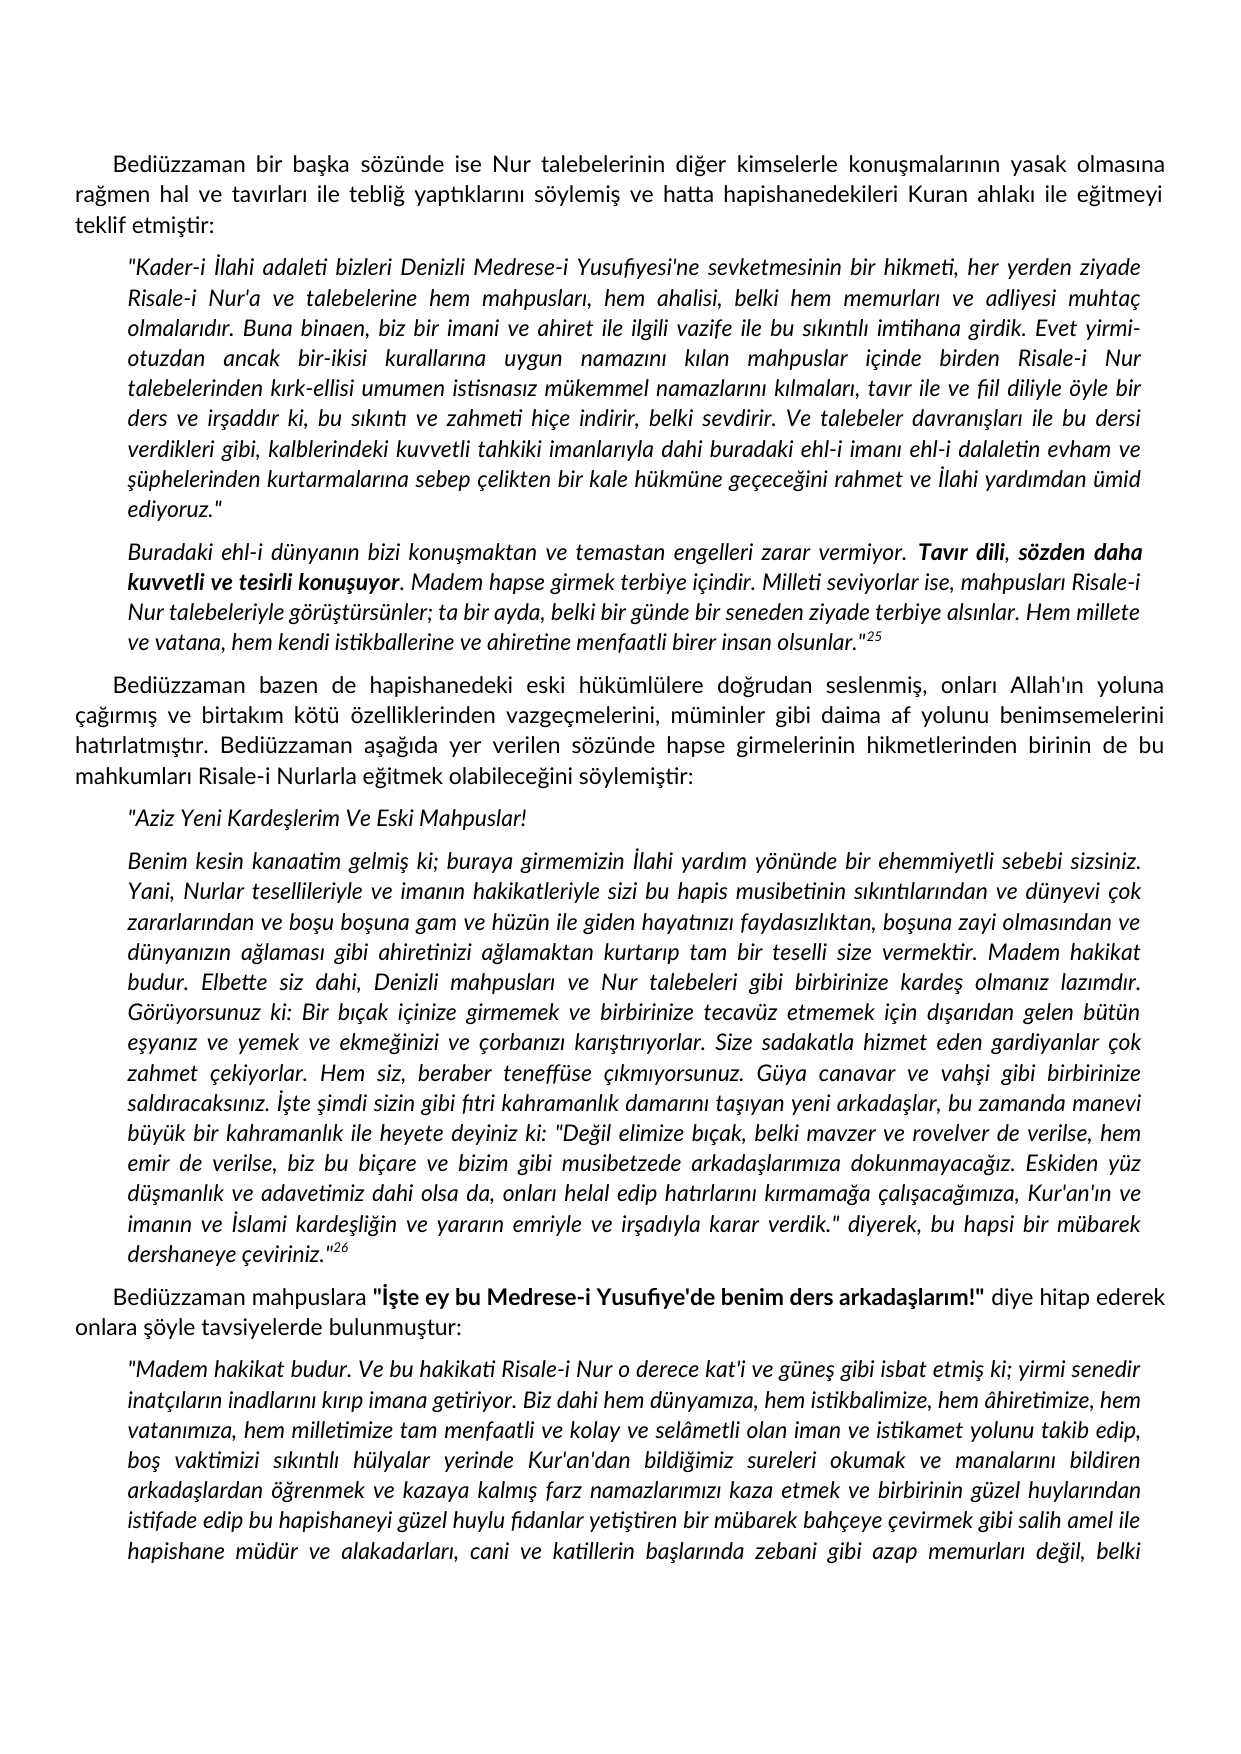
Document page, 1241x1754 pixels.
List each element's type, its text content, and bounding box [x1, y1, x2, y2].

text "Madem hakikat budur. Ve bu hakikati Risale-i Nur o derece kat'i ve güneş gibi isbat etmiş ki; yirmi senedir inatçıların inadlarını kırıp imana getiriyor. Biz dahi hem dünyamıza, hem istikbalimize, hem âhiretimize, hem vatanımıza, hem milletimize tam menfaatli ve kolay ve selâmetli olan iman ve istikamet yolunu takib edip, boş vaktimizi sıkıntılı hülyalar yerinde Kur'an'dan bildiğimiz sureleri okumak ve manalarını bildiren arkadaşlardan öğrenmek ve kazaya kalmış farz namazlarımızı kaza etmek ve birbirinin güzel huylarından istifade edip bu hapishaneyi güzel huylu fidanlar yetiştiren bir mübarek bahçeye çevirmek gibi salih amel ile hapishane müdür ve alakadarları, cani ve katillerin başlarında zebani gibi azap memurları değil, belki [127, 1355, 1143, 1564]
text "Kader-i İlahi adaleti bizleri Denizli Medrese-i Yusufiyesi'ne sevketmesinin bir hikmeti, her yerden ziyade Risale-i Nur'a ve talebelerine hem mahpusları, hem ahalisi, belki hem memurları ve adliyesi muhtaç olmalarıdır. Buna binaen, biz bir imani ve ahiret ile ilgili vazife ile bu sıkıntılı imtihana girdik. Evet yirmi-otuzdan ancak bir-ikisi kurallarına uygun namazını kılan mahpuslar içinde birden Risale-i Nur talebelerinden kırk-ellisi umumen istisnasız mükemmel namazlarını kılmaları, tavır ile ve fiil diliyle öyle bir ders ve irşaddır ki, bu sıkıntı ve zahmeti hiçe indirir, belki sevdirir. Ve talebeler davranışları ile bu dersi verdikleri gibi, kalblerindeki kuvvetli tahkiki imanlarıyla dahi buradaki ehl-i imanı ehl-i dalaletin evham ve şüphelerinden kurtarmalarına sebep çelikten bir kale hükmüne geçeceğini rahmet ve İlahi yardımdan ümid ediyoruz." [127, 253, 1143, 522]
text Bediüzzaman mahpuslara "İşte ey bu Medrese-i Yusufiye'de benim ders arkadaşlarım!" diye hitap ederek onlara şöyle tavsiyelerde bulunmuştur: [75, 1282, 1165, 1340]
text Benim kesin kanaatim gelmiş ki; buraya girmemizin İlahi yardım yönünde bir ehemmiyetli sebebi sizsiniz. Yani, Nurlar tesellileriyle ve imanın hakikatleriyle sizi bu hapis musibetinin sıkıntılarından ve dünyevi çok zararlarından ve boşu boşuna gam ve hüzün ile giden hayatınızı faydasızlıktan, boşuna zayi olmasından ve dünyanızın ağlaması gibi ahiretinizi ağlamaktan kurtarıp tam bir teselli size vermektir. Madem hakikat budur. Elbette siz dahi, Denizli mahpusları ve Nur talebeleri gibi birbirinize kardeş olmanız lazımdır. Görüyorsunuz ki: Bir bıçak içinize girmemek ve birbirinize tecavüz etmemek için dışarıdan gelen bütün eşyanız ve yemek ve ekmeğinizi ve çorbanızı karıştırıyorlar. Size sadakatla hizmet eden gardiyanlar çok zahmet çekiyorlar. Hem siz, beraber teneffüse çıkmıyorsunuz. Güya canavar ve vahşi gibi birbirinize saldıracaksınız. İşte şimdi sizin gibi fıtri kahramanlık damarını taşıyan yeni arkadaşlar, bu zamanda manevi büyük bir kahramanlık ile heyete deyiniz ki: "Değil elimize bıçak, belki mavzer ve rovelver de verilse, hem emir de verilse, biz bu biçare ve bizim gibi musibetzede arkadaşlarımıza dokunmayacağız. Eskiden yüz düşmanlık ve adavetimiz dahi olsa da, onları helal edip hatırlarını kırmamağa çalışacağımıza, Kur'an'ın ve imanın ve İslami kardeşliğin ve yararın emriyle ve irşadıyla karar verdik." diyerek, bu hapsi bir mübarek dershaneye çeviriniz."26 [127, 847, 1143, 1267]
text Buradaki ehl-i dünyanın bizi konuşmaktan ve temastan engelleri zarar vermiyor. Tavır dili, sözden daha kuvvetli ve tesirli konuşuyor. Madem hapse girmek terbiye içindir. Milleti seviyorlar ise, mahpusları Risale-i Nur talebeleriyle görüştürsünler; ta bir ayda, belki bir günde bir seneden ziyade terbiye alsınlar. Hem millete ve vatana, hem kendi istikballerine ve ahiretine menfaatli birer insan olsunlar."25 [127, 537, 1143, 656]
text Bediüzzaman bir başka sözünde ise Nur talebelerinin diğer kimselerle konuşmalarının yasak olmasına rağmen hal ve tavırları ile tebliğ yaptıklarını söylemiş ve hatta hapishanedekileri Kuran ahlakı ile eğitmeyi teklif etmiştir: [75, 150, 1165, 238]
text Bediüzzaman bazen de hapishanedeki eski hükümlülere doğrudan seslenmiş, onları Allah'ın yoluna çağırmış ve birtakım kötü özelliklerinden vazgeçmelerini, müminler gibi daima af yolunu benimsemelerini hatırlatmıştır. Bediüzzaman aşağıda yer verilen sözünde hapse girmelerinin hikmetlerinden birinin de bu mahkumları Risale-i Nurlarla eğitmek olabileceğini söylemiştir: [75, 671, 1165, 789]
text "Aziz Yeni Kardeşlerim Ve Eski Mahpuslar! [127, 804, 1143, 832]
